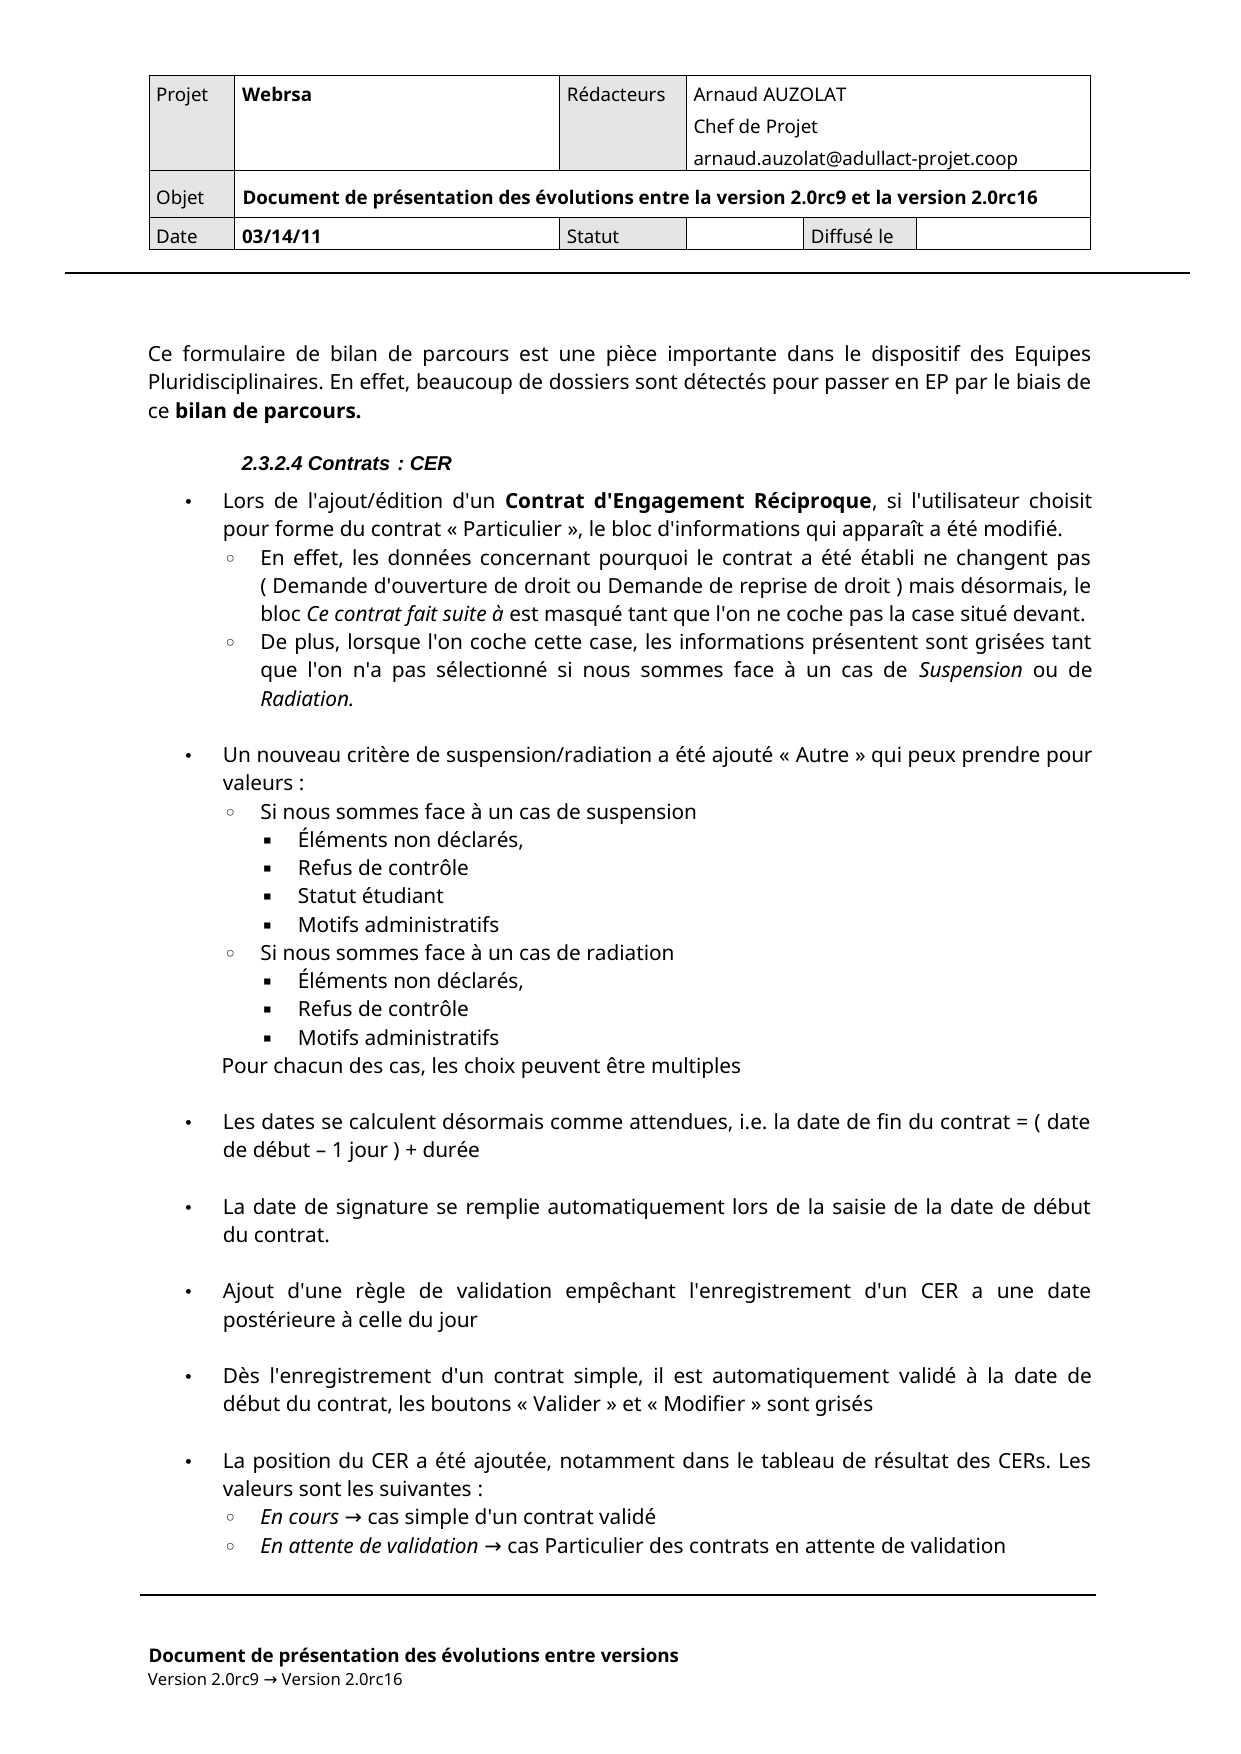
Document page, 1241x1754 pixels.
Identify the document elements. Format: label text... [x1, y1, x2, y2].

list Dès l'enregistrement d'un contrat simple, il est automatiquement validé à la date de début du contrat, les boutons « Valider » et « Modifier » sont grisés [185, 1361, 1092, 1418]
subtitle Contrats : CER [236, 452, 1092, 474]
list Refus de contrôle [260, 853, 1092, 881]
list En attente de validation → cas Particulier des contrats en attente de validation [223, 1531, 1092, 1559]
list Éléments non déclarés, [260, 825, 1092, 853]
text Ce formulaire de bilan de parcours est une pièce importante dans le dispositif des Equipes Pluridisciplinaires. En effet, beaucoup de dossiers sont détectés pour passer en EP par le biais de ce bilan de parcours. [148, 339, 1092, 424]
list La position du CER a été ajoutée, notamment dans le tableau de résultat des CERs. Les valeurs sont les suivantes : [185, 1446, 1092, 1502]
list Un nouveau critère de suspension/radiation a été ajouté « Autre » qui peux prendre pour valeurs : [185, 740, 1092, 797]
list Éléments non déclarés, [260, 966, 1092, 994]
list Statut étudiant [260, 881, 1092, 910]
list Les dates se calculent désormais comme attendues, i.e. la date de fin du contrat = ( date de début – 1 jour ) + durée [185, 1107, 1092, 1164]
list Motifs administratifs [260, 1023, 1092, 1051]
text Pour chacun des cas, les choix peuvent être multiples [148, 1051, 1092, 1079]
list Ajout d'une règle de validation empêchant l'enregistrement d'un CER a une date postérieure à celle du jour [185, 1277, 1092, 1333]
list La date de signature se remplie automatiquement lors de la saisie de la date de début du contrat. [185, 1192, 1092, 1248]
list Si nous sommes face à un cas de radiation [223, 938, 1092, 966]
list Motifs administratifs [260, 910, 1092, 938]
list En cours → cas simple d'un contrat validé [223, 1502, 1092, 1531]
list De plus, lorsque l'on coche cette case, les informations présentent sont grisées tant que l'on n'a pas sélectionné si nous sommes face à un cas de Suspension ou de Radiation. [223, 627, 1092, 712]
list Refus de contrôle [260, 994, 1092, 1023]
list Lors de l'ajout/édition d'un Contrat d'Engagement Réciproque, si l'utilisateur choisit pour forme du contrat « Particulier », le bloc d'informations qui apparaît a été modifié. [185, 486, 1092, 543]
list Si nous sommes face à un cas de suspension [223, 797, 1092, 825]
list En effet, les données concernant pourquoi le contrat a été établi ne changent pas ( Demande d'ouverture de droit ou Demande de reprise de droit ) mais désormais, le bloc Ce contrat fait suite à est masqué tant que l'on ne coche pas la case situé devant. [223, 543, 1092, 627]
